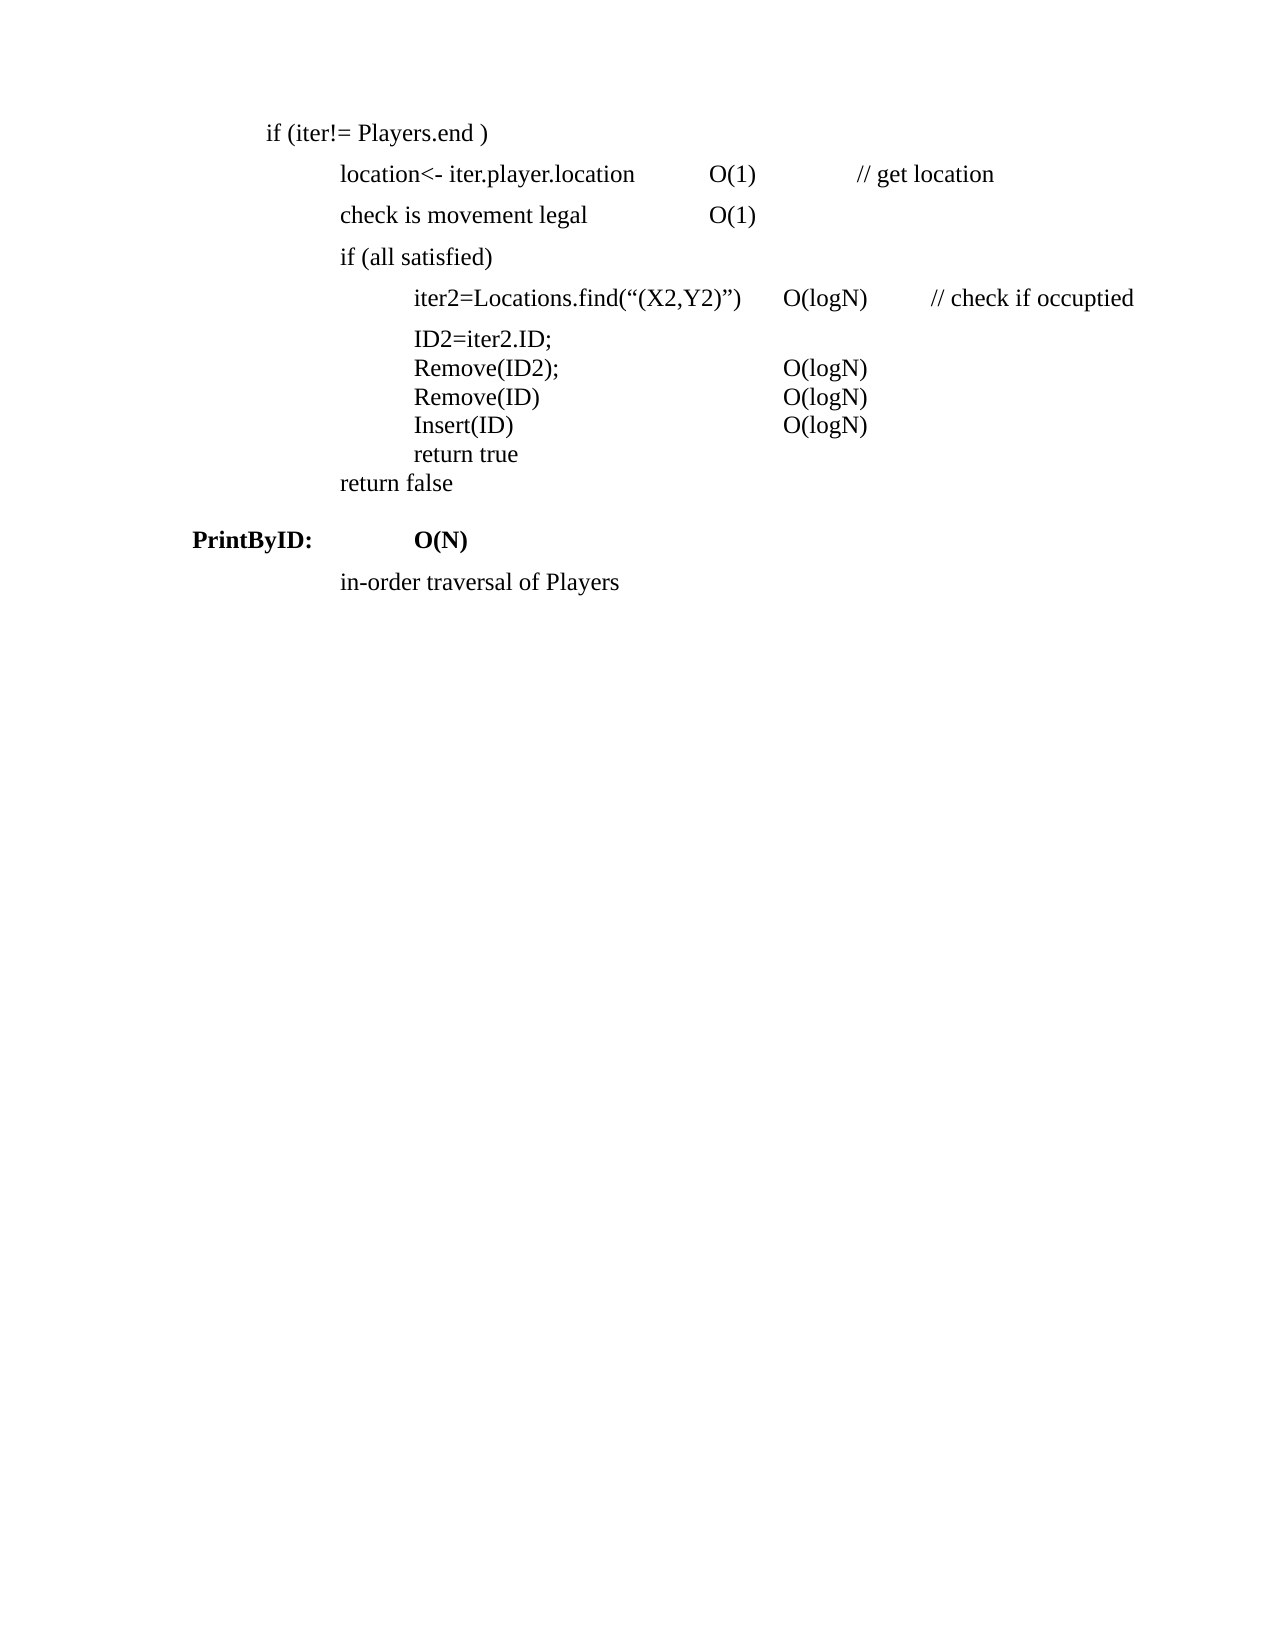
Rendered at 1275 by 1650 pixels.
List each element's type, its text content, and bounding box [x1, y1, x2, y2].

text Insert(ID) O(logN) [118, 411, 1157, 439]
text if (all satisfied) [118, 242, 1157, 271]
text location<- iter.player.location O(1) // get location [118, 159, 1157, 188]
text check is movement legal O(1) [118, 201, 1157, 229]
text iter2=Locations.find(“(X2,Y2)”) O(logN) // check if occuptied [118, 283, 1157, 312]
text return true [118, 439, 1157, 468]
text ID2=iter2.ID; [118, 324, 1157, 353]
text return false [118, 468, 1157, 497]
text if (iter!= Players.end ) [118, 118, 1157, 147]
text in-order traversal of Players [118, 567, 1157, 596]
text Remove(ID) O(logN) [118, 382, 1157, 411]
text PrintByID: O(N) [118, 526, 1157, 554]
text Remove(ID2); O(logN) [118, 353, 1157, 382]
